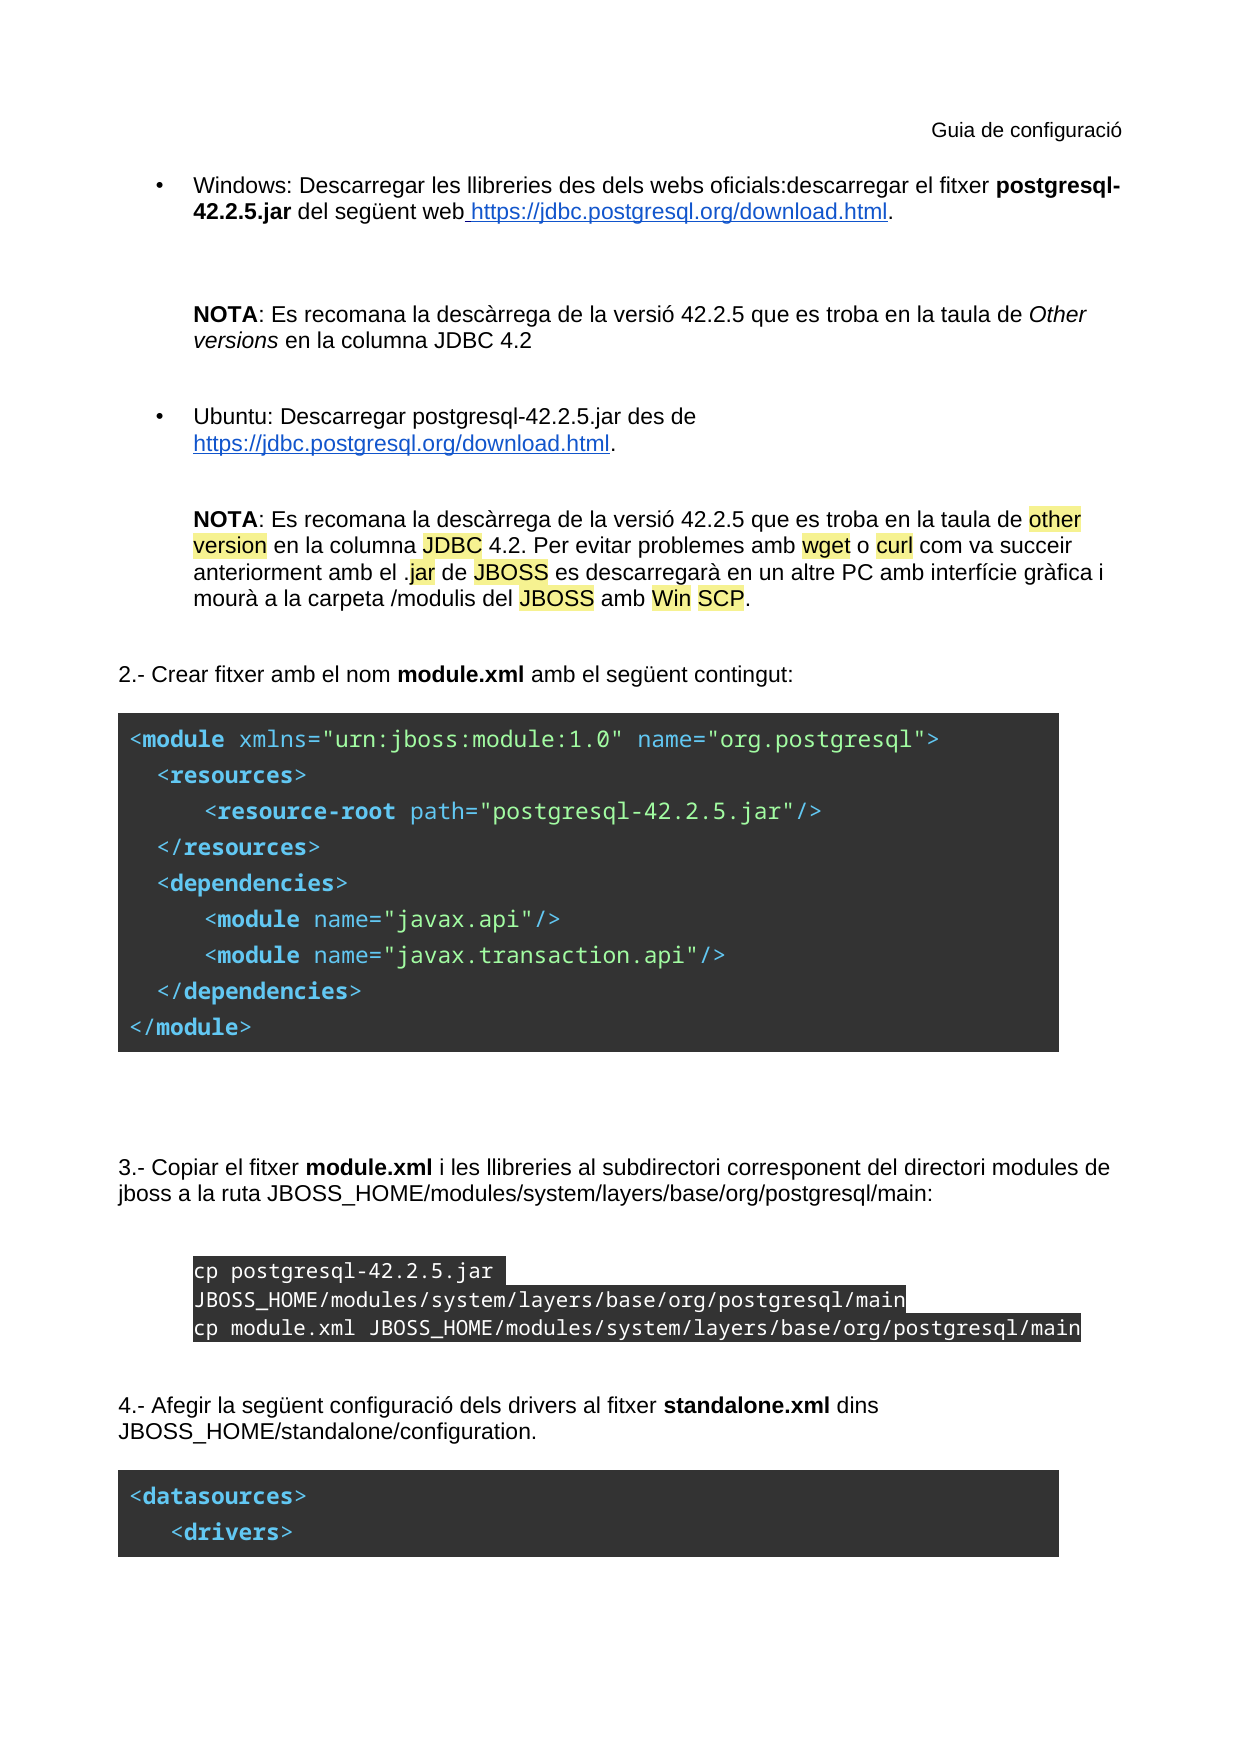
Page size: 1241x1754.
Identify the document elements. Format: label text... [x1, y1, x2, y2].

list Windows: Descarregar les llibreries des dels webs oficials:descarregar el fitxer postgresql-42.2.5.jar del següent web https://jdbc.postgresql.org/download.html. [156, 172, 1122, 251]
table_header <module xmlns="urn:jboss:module:1.0" name="org.postgresql"> <resources> <resource-root path="postgresql-42.2.5.jar"/> </resources> <dependencies> <module name="javax.api"/> <module name="javax.transaction.api"/> </dependencies> </module> [118, 713, 1059, 1052]
text cp postgresql-42.2.5.jar JBOSS_HOME/modules/system/layers/base/org/postgresql/main cp module.xml JBOSS_HOME/modules/system/layers/base/org/postgresql/main [193, 1256, 1122, 1342]
text NOTA: Es recomana la descàrrega de la versió 42.2.5 que es troba en la taula de Other versions en la columna JDBC 4.2 [193, 301, 1122, 353]
text 3.- Copiar el fitxer module.xml i les llibreries al subdirectori corresponent del directori modules de jboss a la ruta JBOSS_HOME/modules/system/layers/base/org/postgresql/main: [118, 1154, 1122, 1206]
table_header <datasources> <drivers> [118, 1470, 1059, 1557]
text 4.- Afegir la següent configuració dels drivers al fitxer standalone.xml dins JBOSS_HOME/standalone/configuration. [118, 1392, 1122, 1444]
text NOTA: Es recomana la descàrrega de la versió 42.2.5 que es troba en la taula de other version en la columna JDBC 4.2. Per evitar problemes amb wget o curl com va succeir anteriorment amb el .jar de JBOSS es descarregarà en un altre PC amb interfície gràfica i mourà a la carpeta /modulis del JBOSS amb Win SCP. [193, 506, 1122, 611]
text 2.- Crear fitxer amb el nom module.xml amb el següent contingut: [118, 661, 1122, 688]
list Ubuntu: Descarregar postgresql-42.2.5.jar des de https://jdbc.postgresql.org/download.html. [156, 403, 1122, 456]
